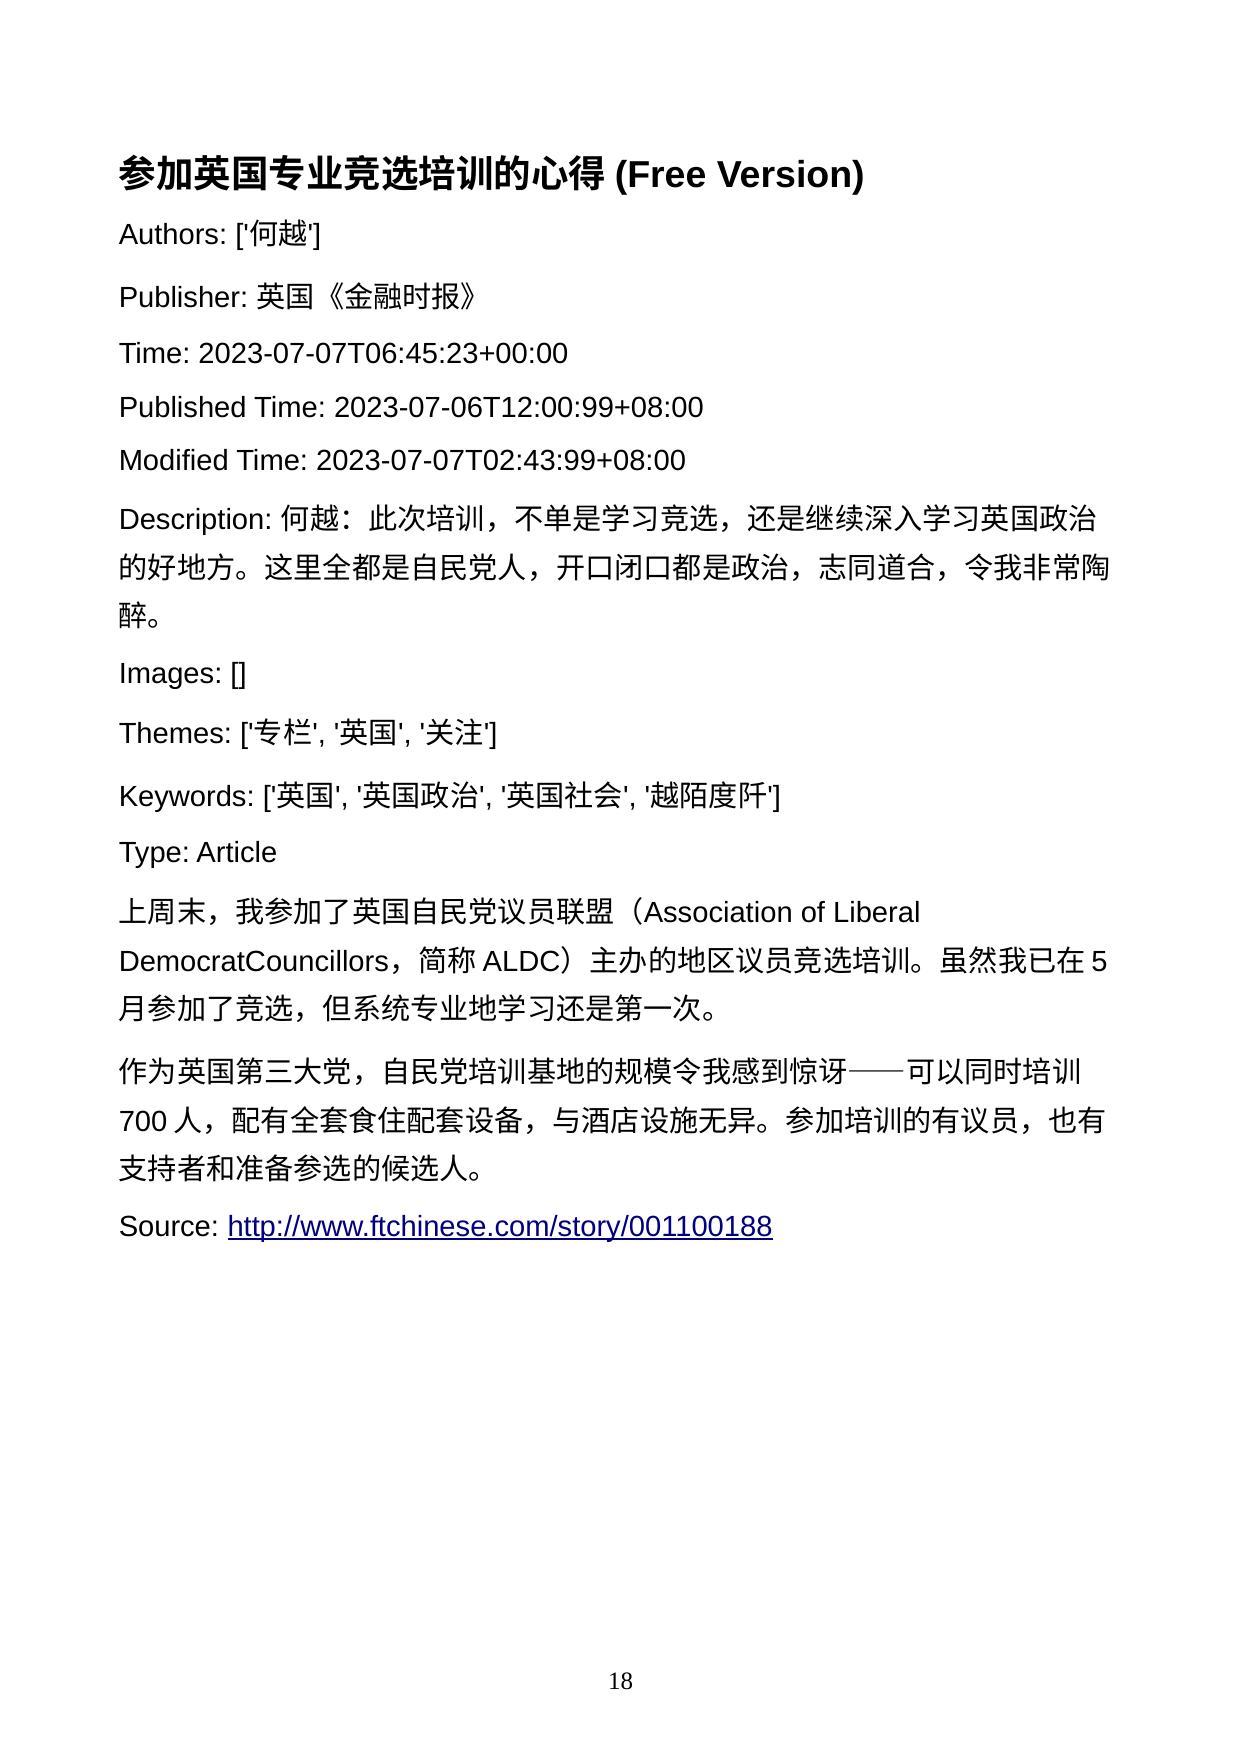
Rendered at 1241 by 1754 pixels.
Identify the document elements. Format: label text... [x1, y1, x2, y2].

text Type: Article [118, 836, 1122, 869]
text 上周末，我参加了英国自民党议员联盟（Association of Liberal DemocratCouncillors，简称ALDC）主办的地区议员竞选培训。虽然我已在5月参加了竞选，但系统专业地学习还是第一次。 [118, 889, 1122, 1028]
text Keywords: ['英国', '英国政治', '英国社会', '越陌度阡'] [118, 772, 1122, 815]
text Images: [] [118, 656, 1122, 690]
text Themes: ['专栏', '英国', '关注'] [118, 709, 1122, 752]
text Published Time: 2023-07-06T12:00:99+08:00 [118, 390, 1122, 423]
subtitle 参加英国专业竞选培训的心得 (Free Version) [118, 143, 1122, 198]
text Modified Time: 2023-07-07T02:43:99+08:00 [118, 443, 1122, 476]
text 作为英国第三大党，自民党培训基地的规模令我感到惊讶——可以同时培训700人，配有全套食住配套设备，与酒店设施无异。参加培训的有议员，也有支持者和准备参选的候选人。 [118, 1049, 1122, 1188]
text Publisher: 英国《金融时报》 [118, 273, 1122, 316]
text Description: 何越：此次培训，不单是学习竞选，还是继续深入学习英国政治的好地方。这里全都是自民党人，开口闭口都是政治，志同道合，令我非常陶醉。 [118, 496, 1122, 635]
text Source: http://www.ftchinese.com/story/001100188 [118, 1209, 1122, 1243]
text Authors: ['何越'] [118, 210, 1122, 253]
text Time: 2023-07-07T06:45:23+00:00 [118, 337, 1122, 370]
